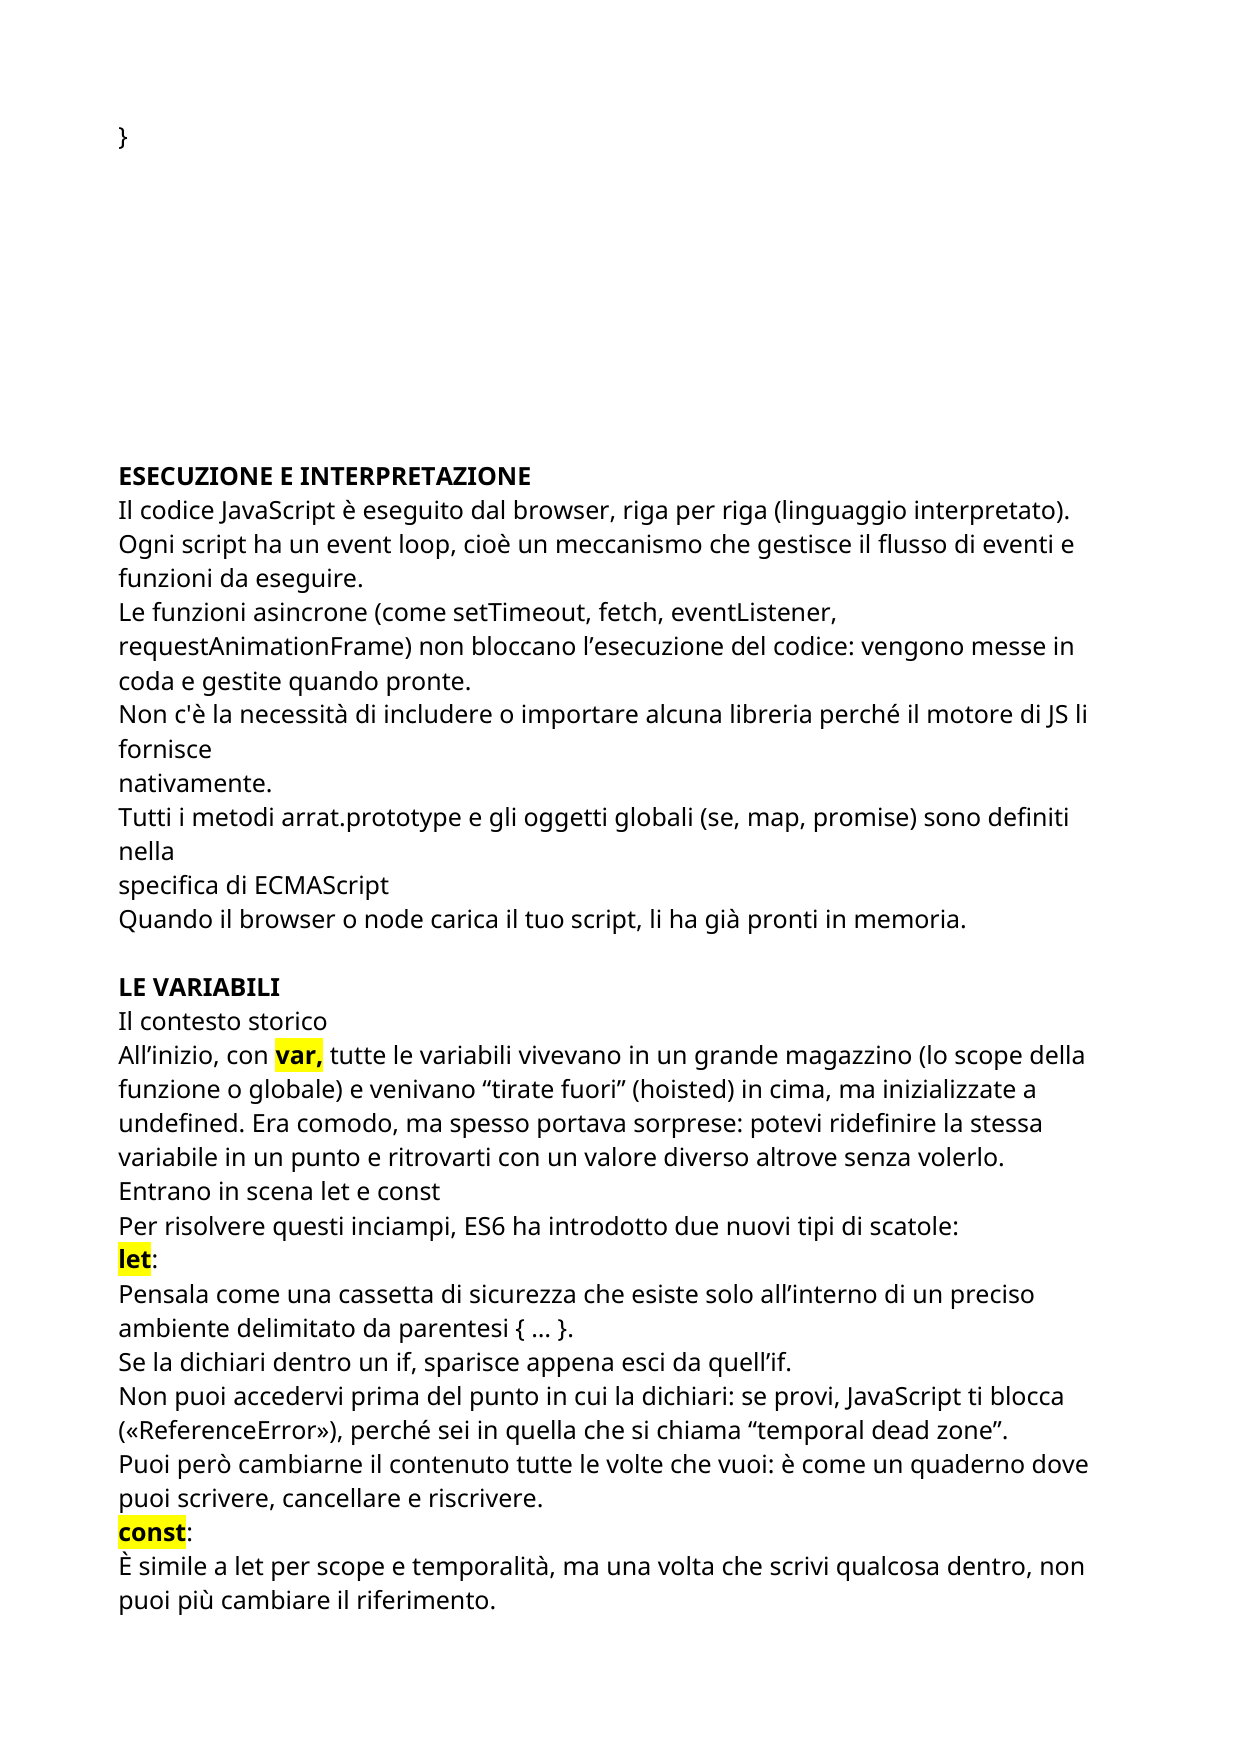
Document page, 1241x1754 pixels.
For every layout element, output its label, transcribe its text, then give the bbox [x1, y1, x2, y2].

text let: [118, 1242, 1122, 1276]
text Non c'è la necessità di includere o importare alcuna libreria perché il motore di JS li fornisce [118, 697, 1122, 765]
text Tutti i metodi arrat.prototype e gli oggetti globali (se, map, promise) sono definiti nella [118, 799, 1122, 867]
text Pensala come una cassetta di sicurezza che esiste solo all’interno di un preciso ambiente delimitato da parentesi { … }. [118, 1276, 1122, 1344]
text Il contesto storico [118, 1004, 1122, 1038]
text ESECUZIONE E INTERPRETAZIONE [118, 459, 1122, 493]
text Non puoi accedervi prima del punto in cui la dichiari: se provi, JavaScript ti blocca («ReferenceError»), perché sei in quella che si chiama “temporal dead zone”. [118, 1378, 1122, 1447]
text const: [118, 1515, 1122, 1549]
text Puoi però cambiarne il contenuto tutte le volte che vuoi: è come un quaderno dove puoi scrivere, cancellare e riscrivere. [118, 1447, 1122, 1515]
text Se la dichiari dentro un if, sparisce appena esci da quell’if. [118, 1344, 1122, 1378]
text Il codice JavaScript è eseguito dal browser, riga per riga (linguaggio interpretato). [118, 493, 1122, 527]
text } [118, 118, 1122, 152]
text Le funzioni asincrone (come setTimeout, fetch, eventListener, requestAnimationFrame) non bloccano l’esecuzione del codice: vengono messe in coda e gestite quando pronte. [118, 595, 1122, 697]
text Per risolvere questi inciampi, ES6 ha introdotto due nuovi tipi di scatole: [118, 1208, 1122, 1242]
text È simile a let per scope e temporalità, ma una volta che scrivi qualcosa dentro, non puoi più cambiare il riferimento. [118, 1549, 1122, 1617]
text nativamente. [118, 765, 1122, 799]
text Entrano in scena let e const [118, 1174, 1122, 1208]
text Ogni script ha un event loop, cioè un meccanismo che gestisce il flusso di eventi e funzioni da eseguire. [118, 527, 1122, 595]
text All’inizio, con var, tutte le variabili vivevano in un grande magazzino (lo scope della funzione o globale) e venivano “tirate fuori” (hoisted) in cima, ma inizializzate a undefined. Era comodo, ma spesso portava sorprese: potevi ridefinire la stessa variabile in un punto e ritrovarti con un valore diverso altrove senza volerlo. [118, 1038, 1122, 1174]
text Quando il browser o node carica il tuo script, li ha già pronti in memoria. [118, 902, 1122, 936]
text LE VARIABILI [118, 970, 1122, 1004]
text specifica di ECMAScript [118, 867, 1122, 902]
